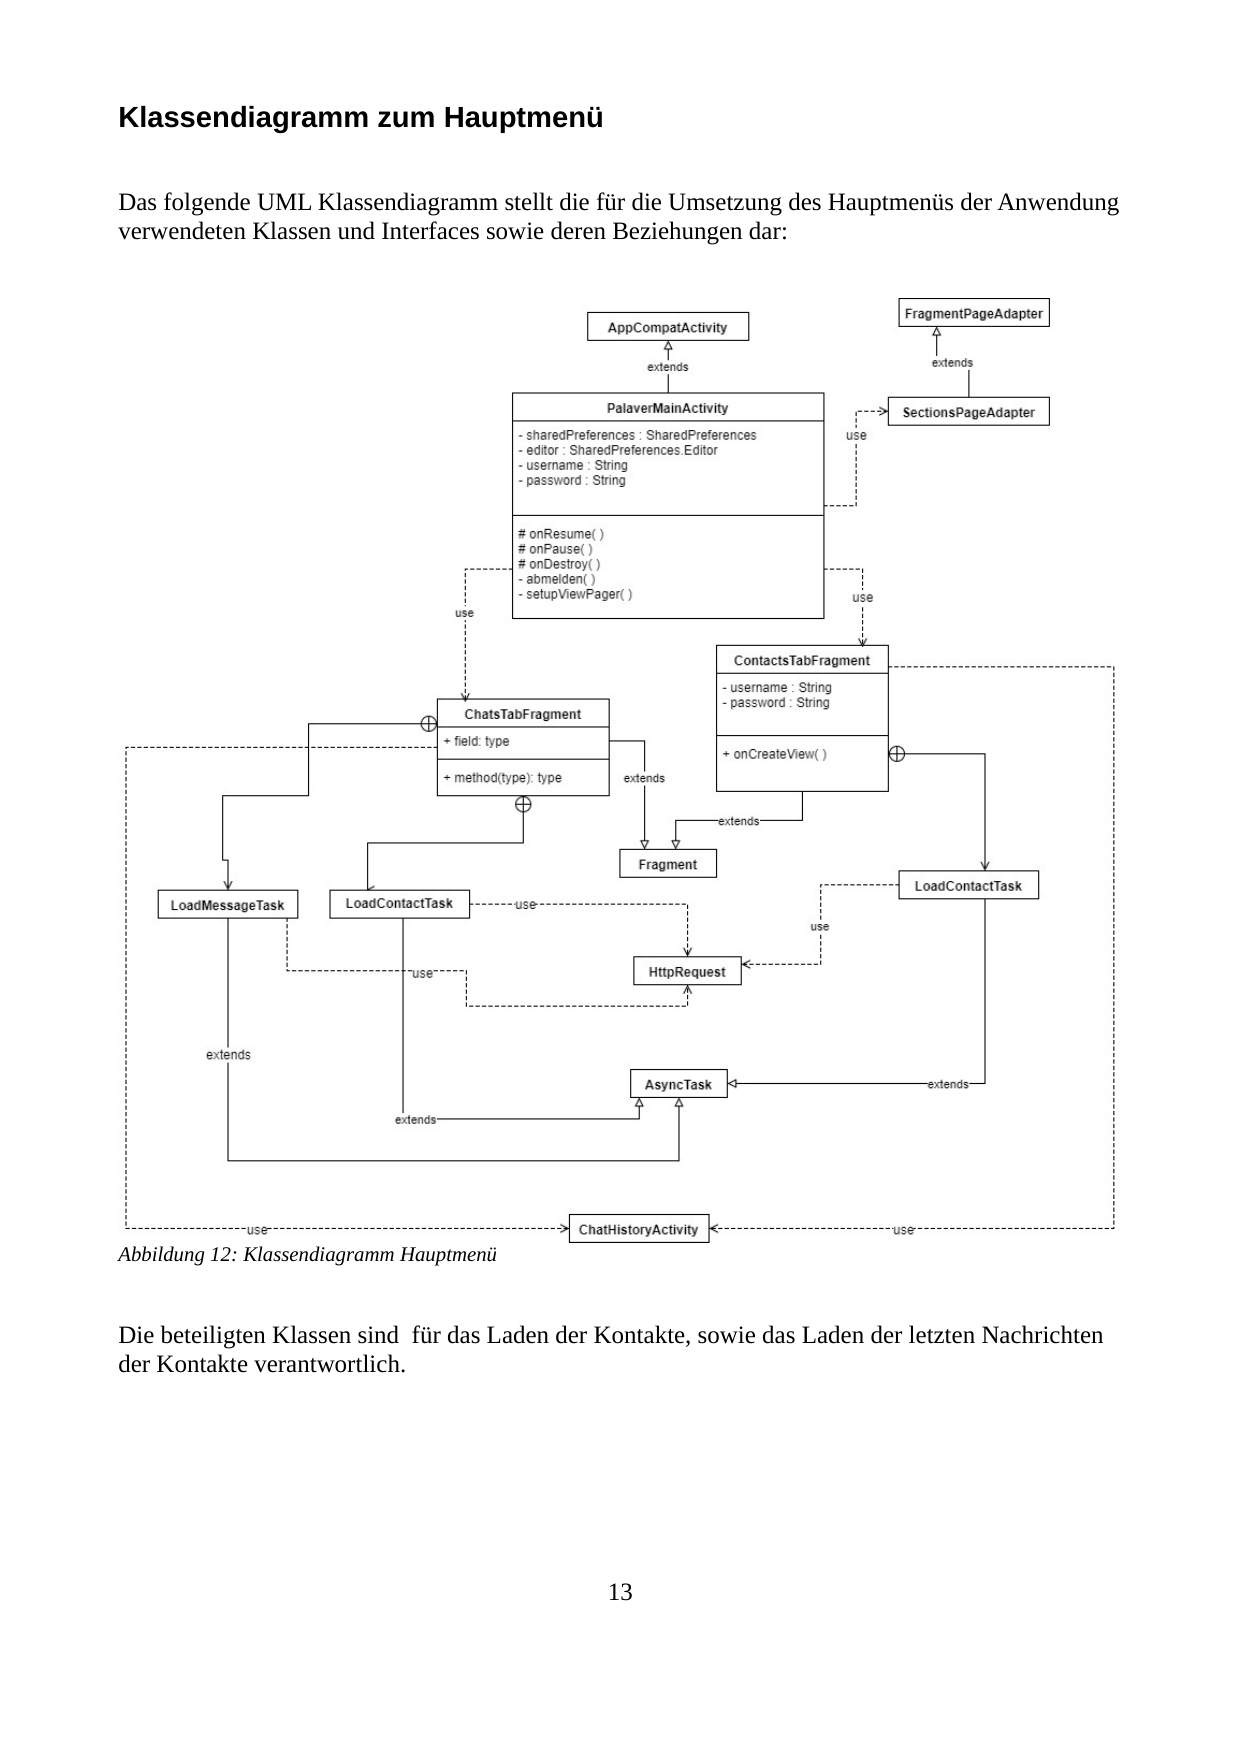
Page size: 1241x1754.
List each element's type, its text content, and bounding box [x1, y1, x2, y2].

text Abbildung 12: Klassendiagramm Hauptmenü [118, 1243, 1122, 1266]
picture [118, 298, 1123, 1243]
text Die beteiligten Klassen sind für das Laden der Kontakte, sowie das Laden der letzten Nachrichten der Kontakte verantwortlich. [118, 1320, 1122, 1378]
text Das folgende UML Klassendiagramm stellt die für die Umsetzung des Hauptmenüs der Anwendung verwendeten Klassen und Interfaces sowie deren Beziehungen dar: [118, 187, 1122, 245]
subtitle Klassendiagramm zum Hauptmenü [118, 100, 1122, 133]
